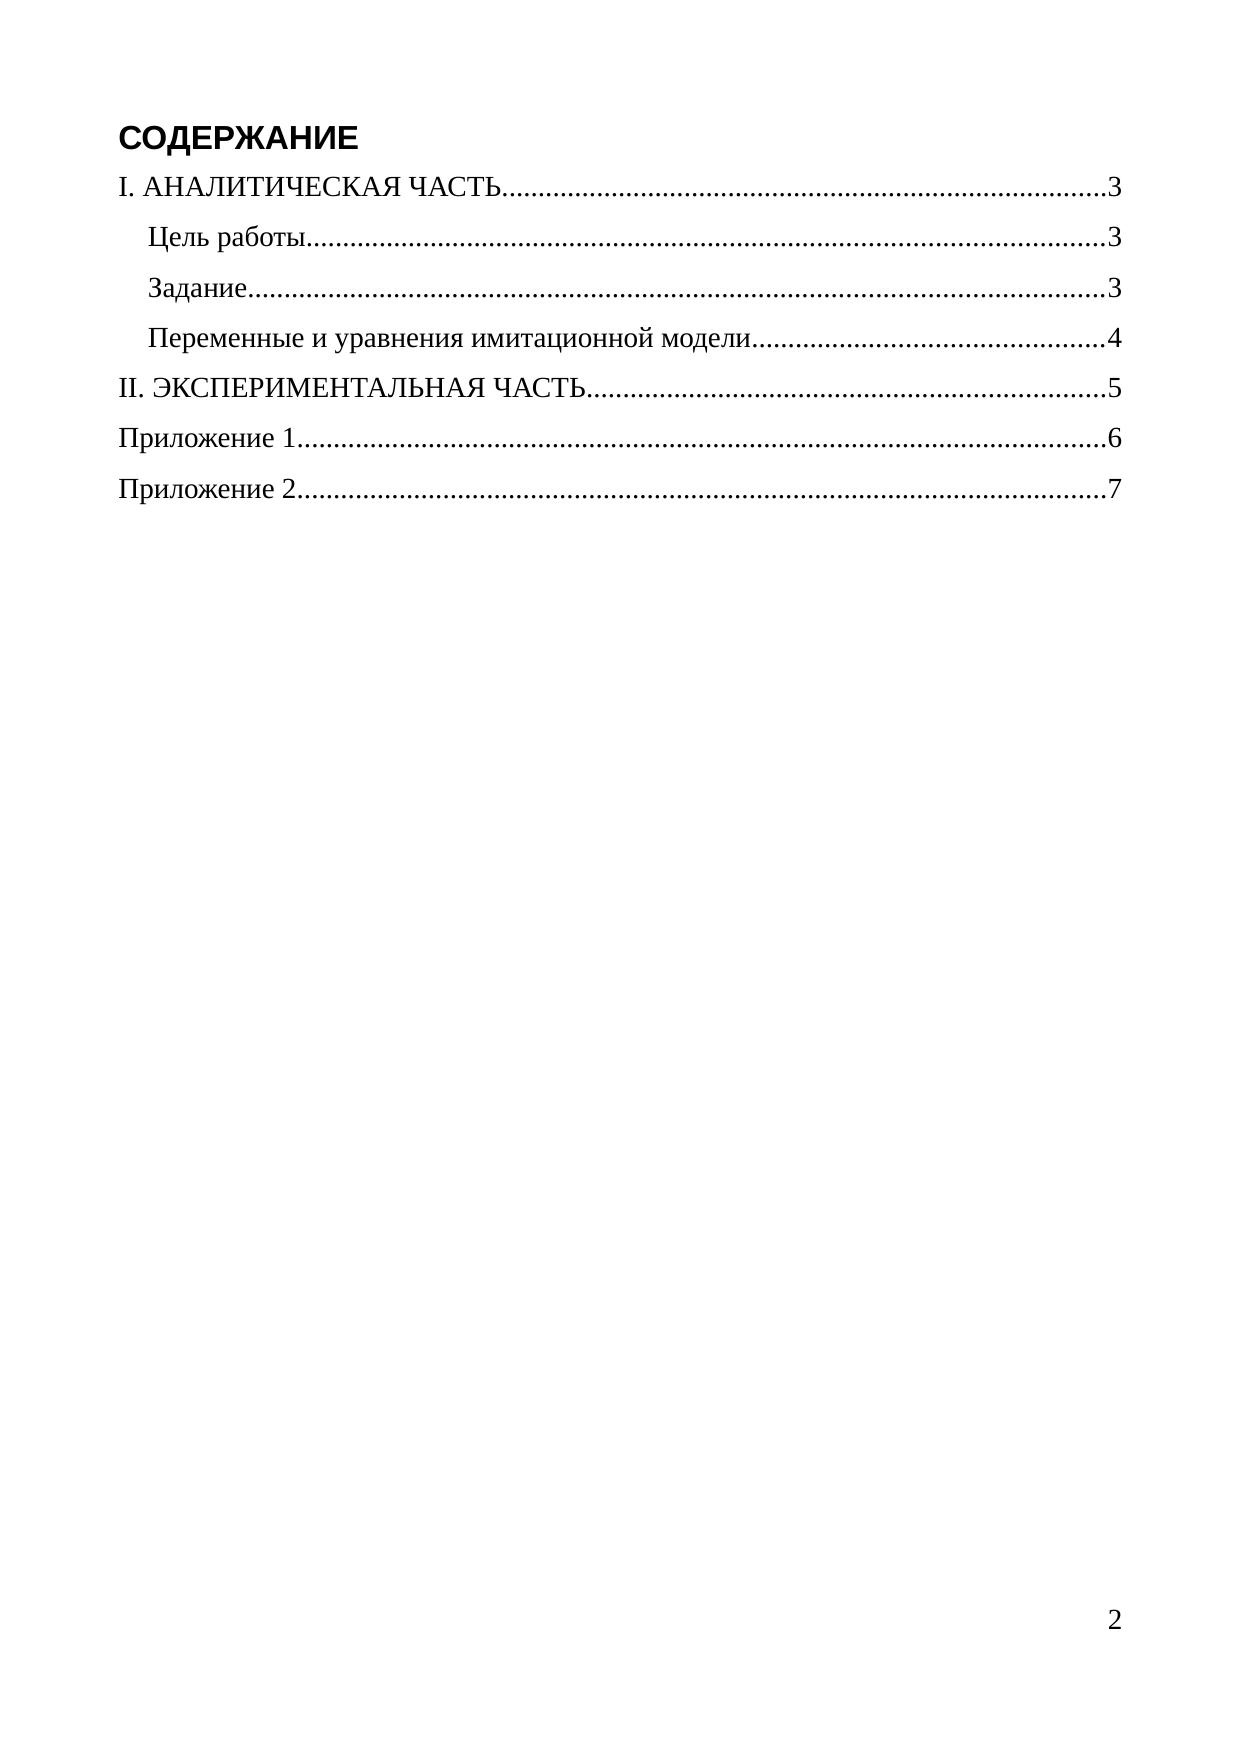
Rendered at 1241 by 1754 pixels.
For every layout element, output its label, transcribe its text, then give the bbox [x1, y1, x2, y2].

text I. АНАЛИТИЧЕСКАЯ ЧАСТЬ. 3 [118, 169, 1122, 203]
text Задание 3 [148, 270, 1122, 303]
text Переменные и уравнения имитационной модели 4 [148, 320, 1122, 353]
text II. ЭКСПЕРИМЕНТАЛЬНАЯ ЧАСТЬ 5 [118, 370, 1122, 404]
text Приложение 1. 6 [118, 421, 1122, 454]
subtitle СОДЕРЖАНИЕ [118, 118, 1122, 157]
text Приложение 2. 7 [118, 471, 1122, 504]
text Цель работы 3 [148, 219, 1122, 253]
